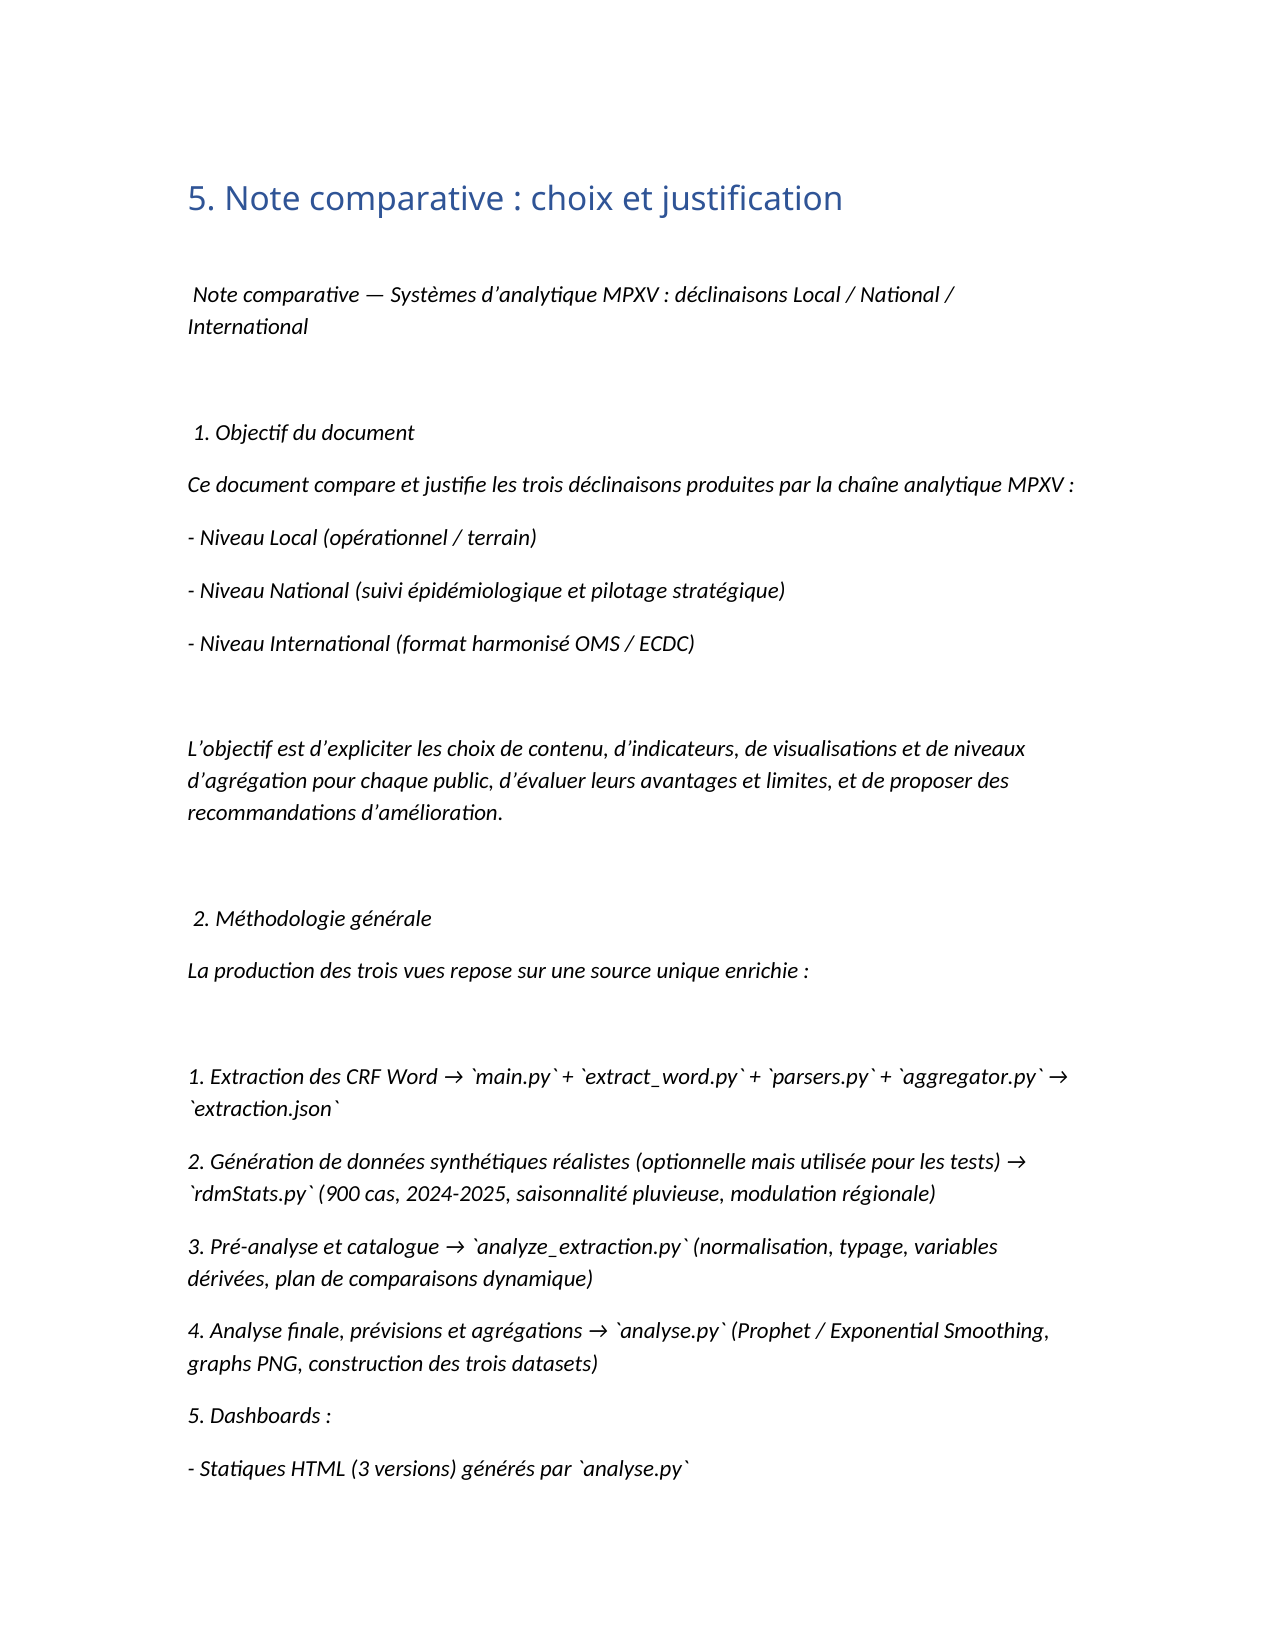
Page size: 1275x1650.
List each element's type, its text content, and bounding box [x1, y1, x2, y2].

table_cell - Niveau International (format harmonisé OMS / ECDC) [180, 629, 1087, 681]
table_cell - Niveau Local (opérationnel / terrain) [180, 523, 1087, 576]
table_cell [180, 1009, 1087, 1062]
table_cell La production des trois vues repose sur une source unique enrichie : [180, 957, 1087, 1009]
table_cell [180, 681, 1087, 734]
table_cell 1. Objectif du document [180, 418, 1087, 471]
subtitle 5. Note comparative : choix et justification [187, 175, 1087, 220]
table_cell 3. Pré-analyse et catalogue → `analyze_extraction.py` (normalisation, typage, variables dérivées, plan de comparaisons dynamique) [180, 1232, 1087, 1317]
table_cell - Niveau National (suivi épidémiologique et pilotage stratégique) [180, 576, 1087, 629]
table_header Note comparative — Systèmes d’analytique MPXV : déclinaisons Local / National / International [180, 280, 1087, 365]
table_cell [180, 365, 1087, 418]
table_cell [180, 851, 1087, 904]
table_cell 2. Méthodologie générale [180, 904, 1087, 957]
table_cell L’objectif est d’expliciter les choix de contenu, d’indicateurs, de visualisations et de niveaux d’agrégation pour chaque public, d’évaluer leurs avantages et limites, et de proposer des recommandations d’amélioration. [180, 734, 1087, 851]
table_cell 4. Analyse finale, prévisions et agrégations → `analyse.py` (Prophet / Exponential Smoothing, graphs PNG, construction des trois datasets) [180, 1317, 1087, 1402]
table_cell - Statiques HTML (3 versions) générés par `analyse.py` [180, 1454, 1087, 1482]
table_cell 1. Extraction des CRF Word → `main.py` + `extract_word.py` + `parsers.py` + `aggregator.py` → `extraction.json` [180, 1062, 1087, 1147]
table_cell Ce document compare et justifie les trois déclinaisons produites par la chaîne analytique MPXV : [180, 471, 1087, 523]
table_cell 5. Dashboards : [180, 1402, 1087, 1454]
table_cell 2. Génération de données synthétiques réalistes (optionnelle mais utilisée pour les tests) → `rdmStats.py` (900 cas, 2024-2025, saisonnalité pluvieuse, modulation régionale) [180, 1147, 1087, 1232]
